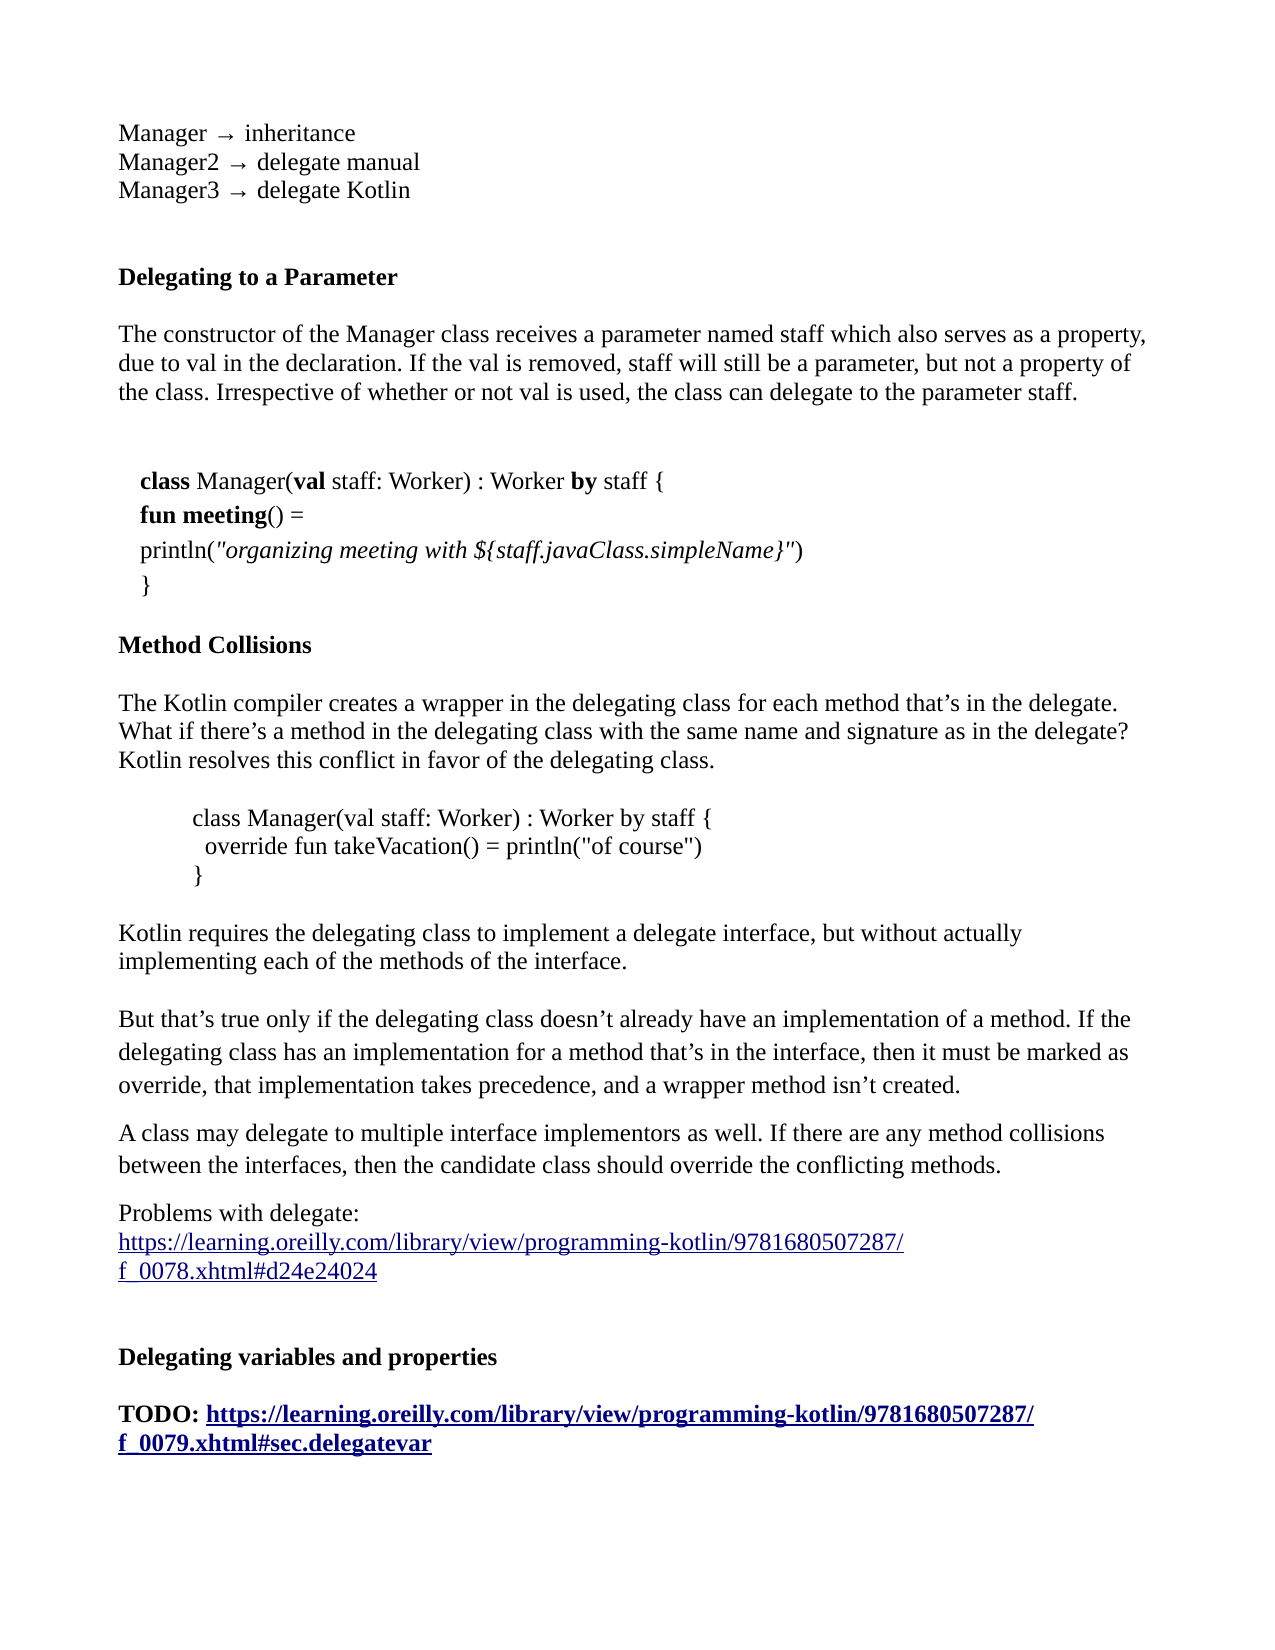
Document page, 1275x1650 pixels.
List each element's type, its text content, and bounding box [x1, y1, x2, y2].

table_header ​class​ Manager(​val​ staff: Worker) : Worker ​by​ staff { [137, 463, 814, 498]
text The Kotlin compiler creates a wrapper in the delegating class for each method that’s in the delegate. What if there’s a method in the delegating class with the same name and signature as in the delegate? Kotlin resolves this conflict in favor of the delegating class. [118, 688, 1157, 774]
text ​ ​override​ ​fun​ ​takeVacation​() = println(​"of course"​) [118, 831, 1157, 860]
text Manager → inheritance Manager2 → delegate manual Manager3 → delegate Kotlin [118, 118, 1157, 204]
text ​class​ Manager(​val​ staff: Worker) : Worker ​by​ staff { [118, 803, 1157, 831]
text Method Collisions [118, 630, 1157, 659]
text But that’s true only if the delegating class doesn’t already have an implementation of a method. If the delegating class has an implementation for a method that’s in the interface, then it must be marked as override, that implementation takes precedence, and a wrapper method isn’t created. [118, 1004, 1157, 1099]
table_cell ​fun​ ​meeting​() = [137, 498, 814, 532]
table_cell ​ [118, 532, 137, 567]
text Problems with delegate: https://learning.oreilly.com/library/view/programming-kotlin/9781680507287/f_0078.xhtml#d24e24024 [118, 1198, 1157, 1284]
text ​ } [118, 860, 1157, 889]
text Delegating to a Parameter [118, 262, 1157, 291]
text The constructor of the Manager class receives a parameter named staff which also serves as a property, due to val in the declaration. If the val is removed, staff will still be a parameter, but not a property of the class. Irrespective of whether or not val is used, the class can delegate to the parameter staff. [118, 319, 1157, 406]
table_cell println(​"organizing meeting with ${staff.javaClass.simpleName}"​) [137, 532, 814, 567]
table_cell ​ [118, 567, 137, 601]
table_cell } [137, 567, 814, 601]
text Delegating variables and properties [118, 1342, 1157, 1371]
table_header [118, 463, 137, 498]
text TODO: https://learning.oreilly.com/library/view/programming-kotlin/9781680507287/f_0079.xhtml#sec.delegatevar [118, 1399, 1157, 1457]
table_cell ​ [118, 498, 137, 532]
text Kotlin requires the delegating class to implement a delegate interface, but without actually implementing each of the methods of the interface. [118, 918, 1157, 975]
text A class may delegate to multiple interface implementors as well. If there are any method collisions between the interfaces, then the candidate class should override the conflicting methods. [118, 1118, 1157, 1179]
